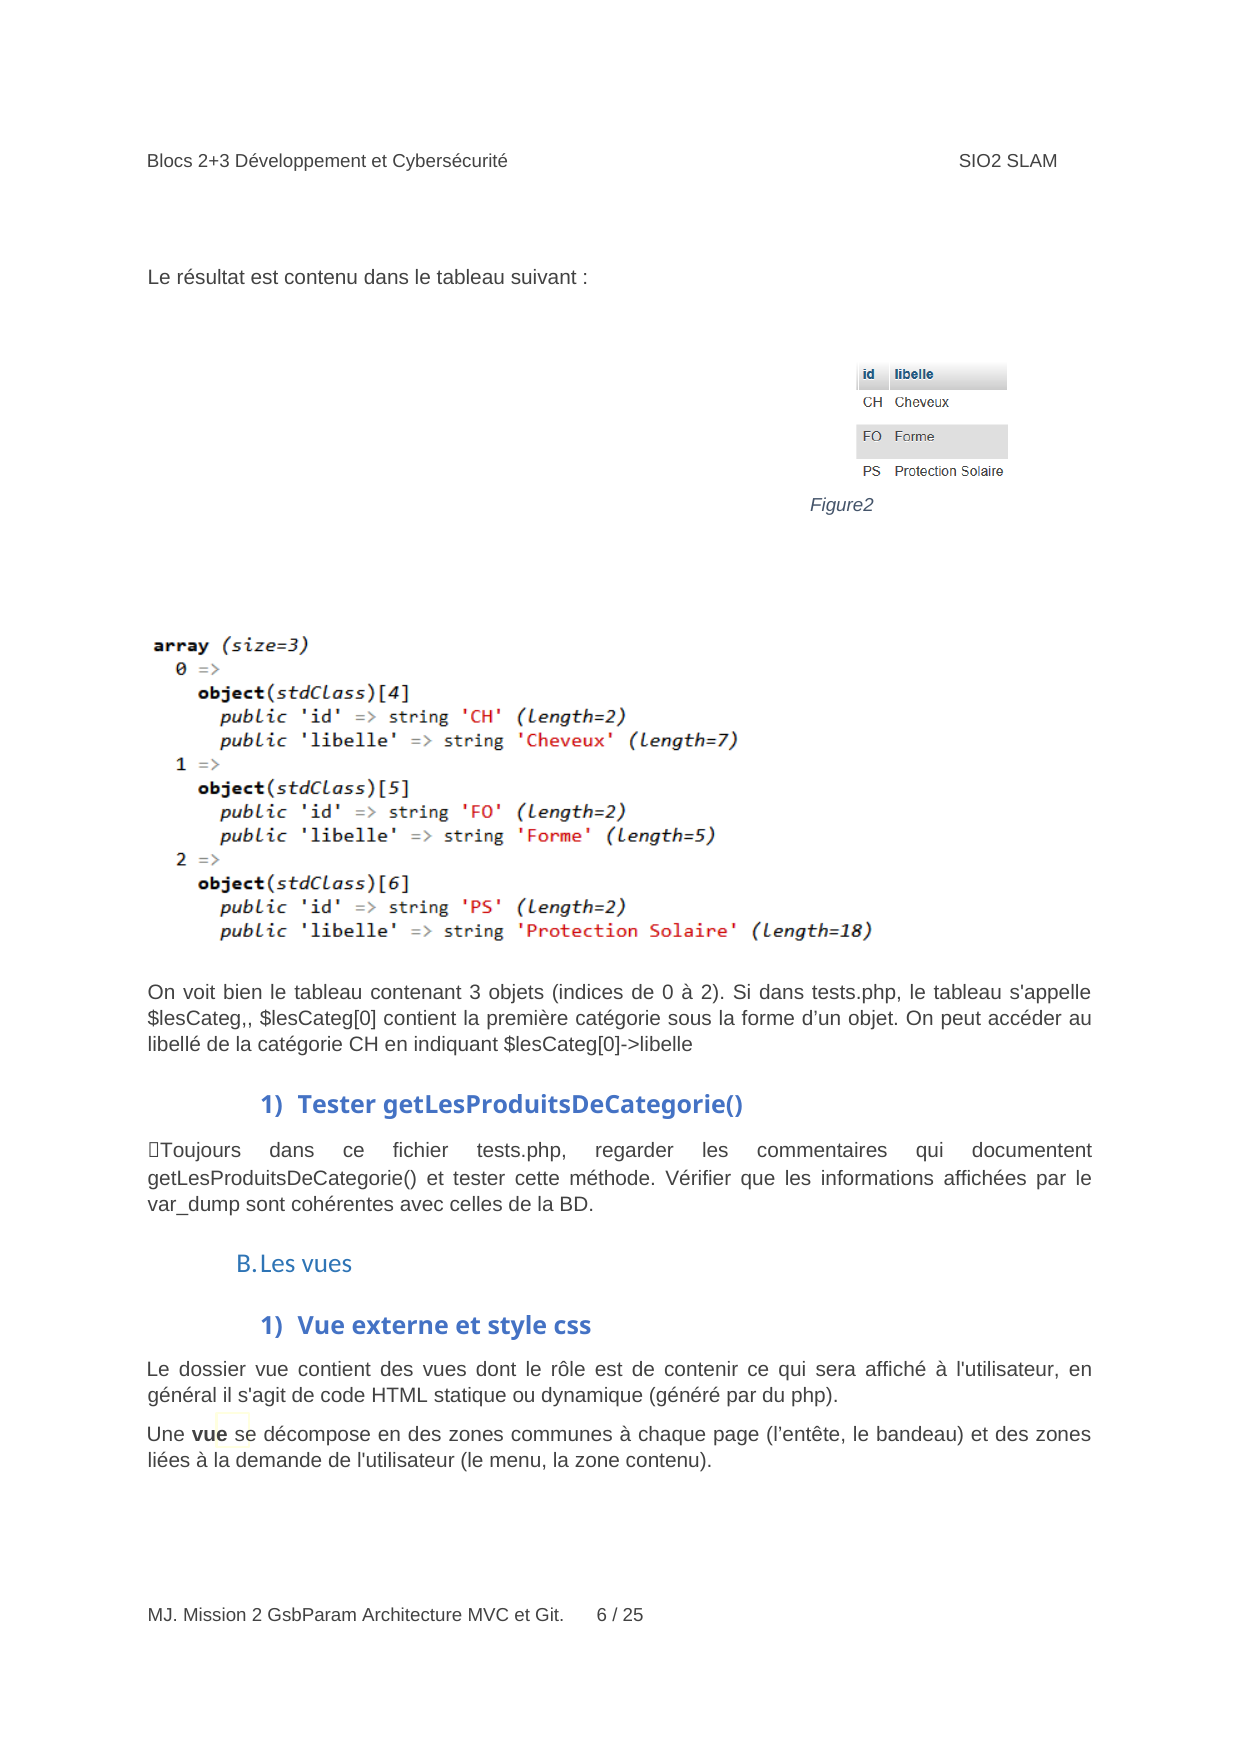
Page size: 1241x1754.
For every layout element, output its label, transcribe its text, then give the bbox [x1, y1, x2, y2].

list Vue externe et style css [260, 1307, 1092, 1341]
list Les vues [207, 1247, 1092, 1280]
text Le dossier vue contient des vues dont le rôle est de contenir ce qui sera affiché à l'utilisateur, en général il s'agit de code HTML statique ou dynamique (généré par du php). [146, 1357, 1093, 1407]
text Toujours dans ce fichier tests.php, regarder les commentaires qui documentent getLesProduitsDeCategorie() et tester cette méthode. Vérifier que les informations affichées par le var_dump sont cohérentes avec celles de la BD. [147, 1136, 1093, 1216]
text Le résultat est contenu dans le tableau suivant : [147, 265, 1093, 289]
picture [856, 359, 1010, 483]
text Une vue se décompose en des zones communes à chaque page (l’entête, le bandeau) et des zones liées à la demande de l'utilisateur (le menu, la zone contenu). [146, 1422, 1093, 1472]
picture [147, 635, 957, 962]
list Tester getLesProduitsDeCategorie() [260, 1086, 1092, 1120]
text On voit bien le tableau contenant 3 objets (indices de 0 à 2). Si dans tests.php, le tableau s'appelle $lesCateg,, $lesCateg[0] contient la première catégorie sous la forme d’un objet. On peut accéder au libellé de la catégorie CH en indiquant $lesCateg[0]->libelle [147, 980, 1093, 1055]
